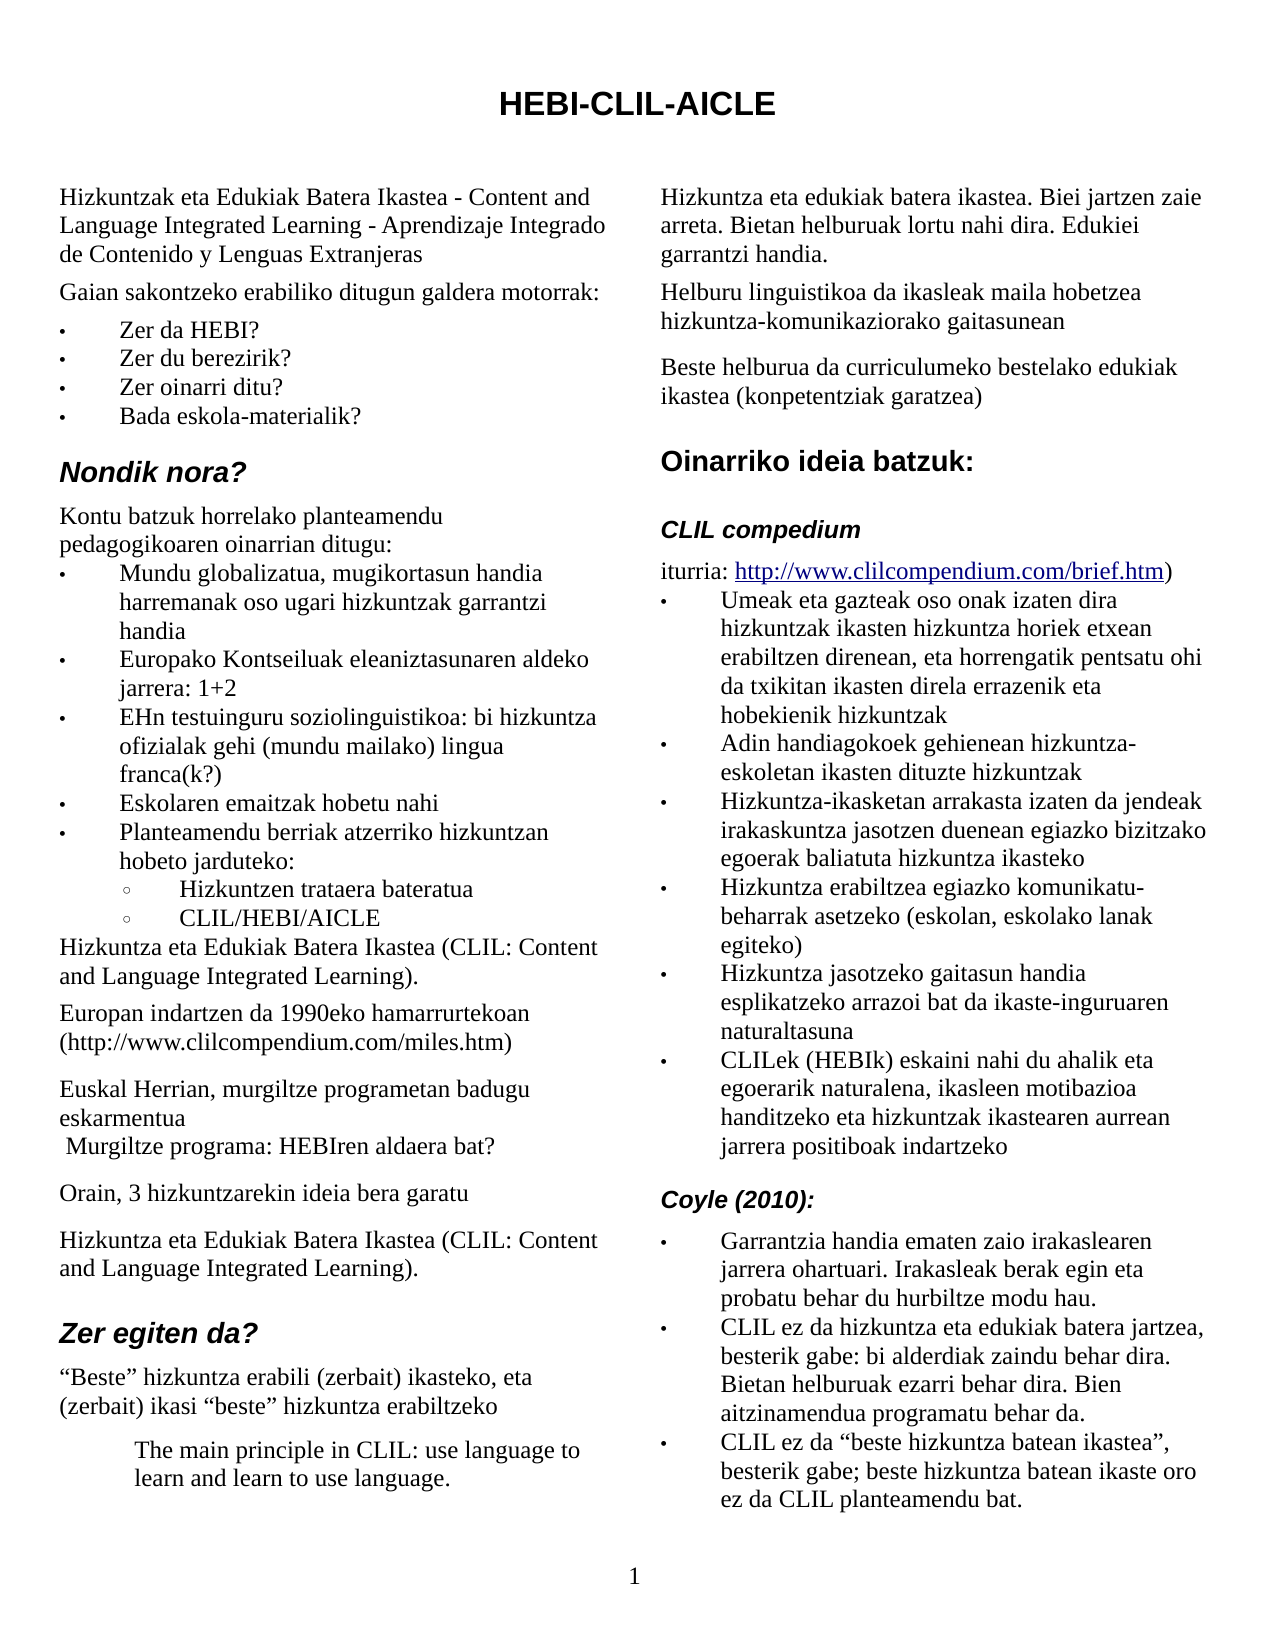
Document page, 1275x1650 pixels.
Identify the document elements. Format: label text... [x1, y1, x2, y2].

list Zer du berezirik? [59, 343, 607, 372]
text Euskal Herrian, murgiltze programetan badugu eskarmentua ​ Murgiltze programa: HEBIren aldaera bat? [59, 1074, 607, 1160]
list Umeak eta gazteak oso onak izaten dira hizkuntzak ikasten hizkuntza horiek etxean erabiltzen direnean, eta horrengatik pentsatu ohi da txikitan ikasten direla errazenik eta hobekienik hizkuntzak [660, 585, 1216, 728]
list CLIL ez da hizkuntza eta edukiak batera jartzea, besterik gabe: bi alderdiak zaindu behar dira. Bietan helburuak ezarri behar dira. Bien aitzinamendua programatu behar da. [660, 1312, 1216, 1427]
list Zer oinarri ditu? [59, 372, 607, 401]
text The main principle in CLIL: use language to learn and learn to use language. [134, 1435, 607, 1492]
list Eskolaren emaitzak hobetu nahi [59, 788, 607, 817]
subtitle Nondik nora? [59, 455, 607, 488]
list Hizkuntza jasotzeko gaitasun handia esplikatzeko arrazoi bat da ikaste-inguruaren naturaltasuna [660, 958, 1216, 1045]
list Adin handiagokoek gehienean hizkuntza-eskoletan ikasten dituzte hizkuntzak [660, 728, 1216, 786]
subtitle Zer egiten da? [59, 1316, 607, 1350]
text “Beste” hizkuntza erabili (zerbait) ikasteko, eta (zerbait) ikasi “beste” hizkuntza erabiltzeko [59, 1362, 607, 1420]
subtitle HEBI-CLIL-AICLE [59, 84, 1216, 123]
list CLILek (HEBIk) eskaini nahi du ahalik eta egoerarik naturalena, ikasleen motibazioa handitzeko eta hizkuntzak ikastearen aurrean jarrera positiboak indartzeko [660, 1045, 1216, 1160]
list CLIL ez da “beste hizkuntza batean ikastea”, besterik gabe; beste hizkuntza batean ikaste oro ez da CLIL planteamendu bat. [660, 1427, 1216, 1513]
list Hizkuntzen trataera bateratua [119, 874, 607, 903]
text Hizkuntza eta Edukiak Batera Ikastea (CLIL: Content and Language Integrated Learning). [59, 932, 607, 989]
subtitle CLIL compedium [660, 515, 1216, 543]
list Bada eskola-materialik? [59, 401, 607, 430]
text Hizkuntza eta Edukiak Batera Ikastea (CLIL: Content and Language Integrated Learning). [59, 1225, 607, 1282]
list Zer da HEBI? [59, 315, 607, 343]
list Hizkuntza erabiltzea egiazko komunikatu-beharrak asetzeko (eskolan, eskolako lanak egiteko) [660, 872, 1216, 958]
text Beste helburua da curriculumeko bestelako edukiak ikastea (konpetentziak garatzea) [660, 352, 1216, 410]
list Mundu globalizatua, mugikortasun handia harremanak oso ugari hizkuntzak garrantzi handia [59, 558, 607, 644]
list Garrantzia handia ematen zaio irakaslearen jarrera ohartuari. Irakasleak berak egin eta probatu behar du hurbiltze modu hau. [660, 1226, 1216, 1312]
list Planteamendu berriak atzerriko hizkuntzan hobeto jarduteko: [59, 817, 607, 874]
list EHn testuinguru soziolinguistikoa: bi hizkuntza ofizialak gehi (mundu mailako) lingua franca(k?) [59, 702, 607, 788]
text Orain, 3 hizkuntzarekin ideia bera garatu [59, 1178, 607, 1207]
text Gaian sakontzeko erabiliko ditugun galdera motorrak: [59, 277, 607, 306]
text iturria: http://www.clilcompendium.com/brief.htm) [660, 556, 1216, 585]
list Hizkuntza-ikasketan arrakasta izaten da jendeak irakaskuntza jasotzen duenean egiazko bizitzako egoerak baliatuta hizkuntza ikasteko [660, 786, 1216, 872]
text Europan indartzen da 1990eko hamarrurtekoan (http://www.clilcompendium.com/miles.htm) [59, 998, 607, 1056]
text Kontu batzuk horrelako planteamendu pedagogikoaren oinarrian ditugu: [59, 501, 607, 558]
text Hizkuntzak eta Edukiak Batera Ikastea - Content and Language Integrated Learning - Aprendizaje Integrado de Contenido y Lenguas Extranjeras [59, 182, 607, 268]
list Europako Kontseiluak eleaniztasunaren aldeko jarrera: 1+2 [59, 644, 607, 702]
text Hizkuntza eta edukiak batera ikastea. Biei jartzen zaie arreta. Bietan helburuak lortu nahi dira. Edukiei garrantzi handia. [660, 182, 1216, 268]
text Helburu linguistikoa da ikasleak maila hobetzea hizkuntza-komunikaziorako gaitasunean [660, 277, 1216, 334]
list CLIL/HEBI/AICLE [119, 903, 607, 932]
subtitle Coyle (2010): [660, 1185, 1216, 1213]
subtitle Oinarriko ideia batzuk: [660, 444, 1216, 477]
